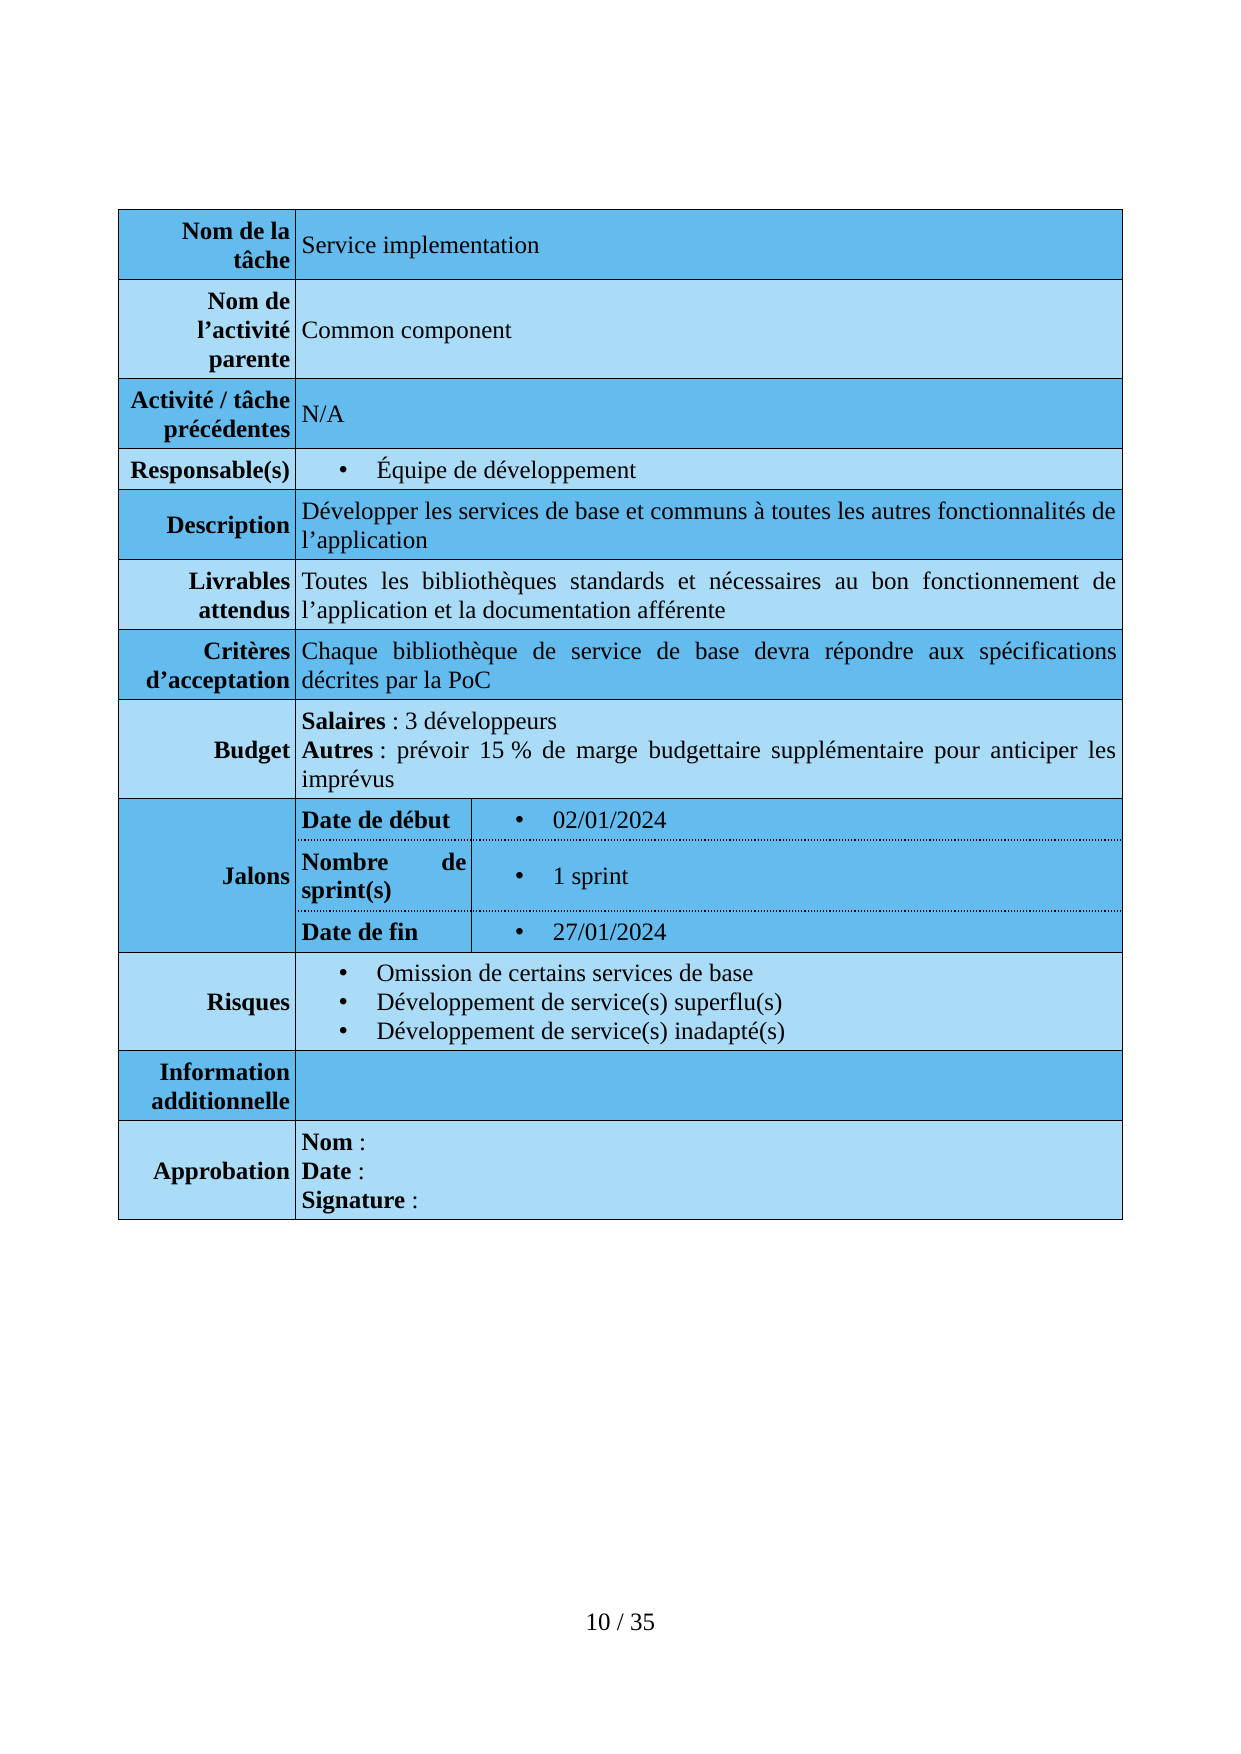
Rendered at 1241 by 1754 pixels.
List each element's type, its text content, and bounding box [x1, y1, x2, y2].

table_cell Approbation [119, 1121, 295, 1219]
table_cell Critères d’acceptation [119, 630, 295, 699]
table_cell Omission de certains services de base Développement de service(s) superflu(s) Développement de service(s) inadapté(s) [296, 953, 1122, 1050]
table_header Service implementation [296, 210, 1122, 279]
table_cell Livrables attendus [119, 560, 295, 629]
table_cell Nom de l’activité parente [119, 280, 295, 378]
table_header Nom de la tâche [119, 210, 295, 279]
table_cell N/A [296, 379, 1122, 448]
table_cell Toutes les bibliothèques standards et nécessaires au bon fonctionnement de l’application et la documentation afférente [296, 560, 1122, 629]
table_cell Responsable(s) [119, 449, 295, 489]
table_cell Date de début [296, 799, 471, 839]
table_cell 02/01/2024 [472, 799, 1122, 839]
table_cell Nombre de sprint(s) [296, 839, 471, 910]
table_cell 27/01/2024 [472, 910, 1122, 952]
table_cell Développer les services de base et communs à toutes les autres fonctionnalités de l’application [296, 490, 1122, 559]
table_cell 1 sprint [472, 839, 1122, 910]
table_cell Nom : Date : Signature : [296, 1121, 1122, 1219]
table_cell Information additionnelle [119, 1051, 295, 1120]
table_cell Date de fin [296, 910, 471, 952]
table_cell Activité / tâche précédentes [119, 379, 295, 448]
table_cell Risques [119, 953, 295, 1050]
table_cell Budget [119, 700, 295, 798]
table_cell Chaque bibliothèque de service de base devra répondre aux spécifications décrites par la PoC [296, 630, 1122, 699]
table_cell Salaires : 3 développeurs Autres : prévoir 15 % de marge budgettaire supplémentaire pour anticiper les imprévus [296, 700, 1122, 798]
table_cell [296, 1051, 1122, 1120]
table_cell Common component [296, 280, 1122, 378]
table_cell Description [119, 490, 295, 559]
table_cell Équipe de développement [296, 449, 1122, 489]
table_cell Jalons [119, 799, 295, 952]
